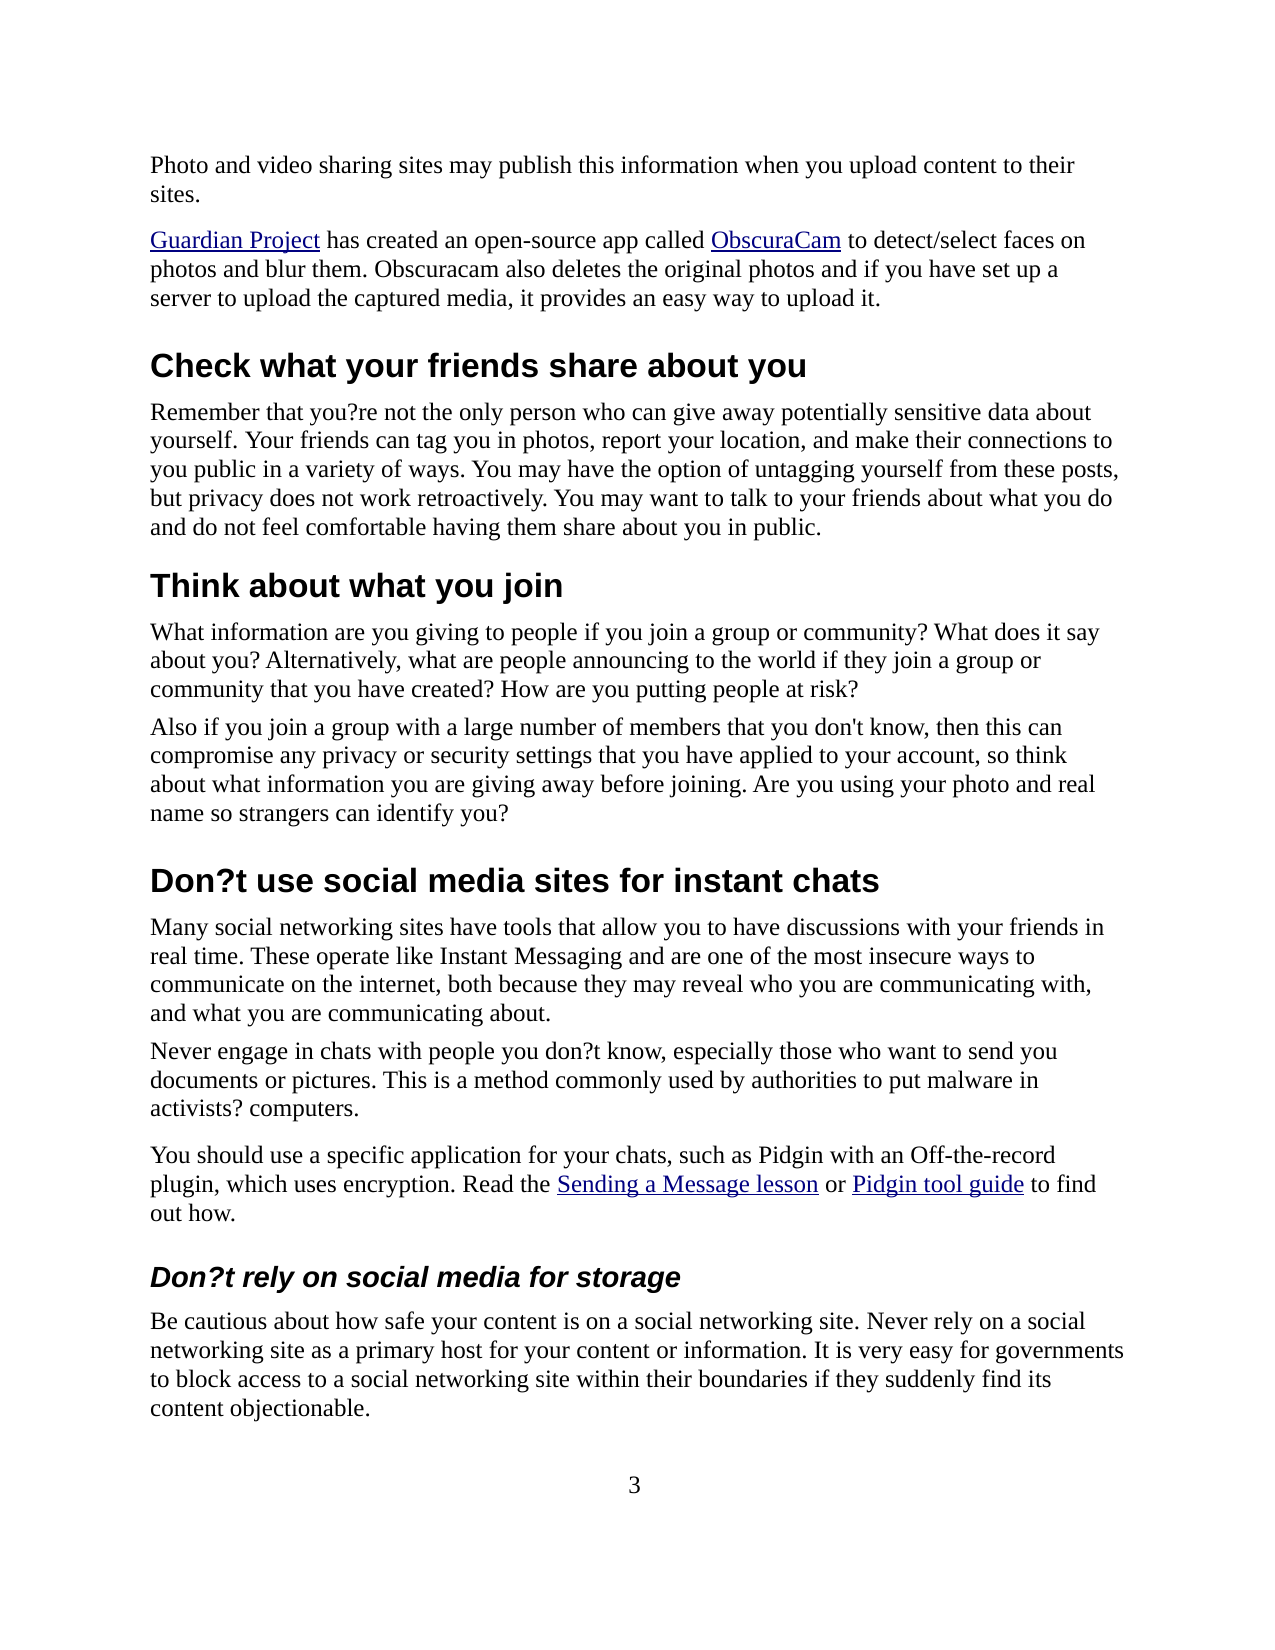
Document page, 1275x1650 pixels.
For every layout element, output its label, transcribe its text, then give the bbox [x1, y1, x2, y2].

text What information are you giving to people if you join a group or community? What does it say about you? Alternatively, what are people announcing to the world if they join a group or community that you have created? How are you putting people at risk? [150, 617, 1125, 703]
text Never engage in chats with people you don?t know, especially those who want to send you documents or pictures. This is a method commonly used by authorities to put malware in activists? computers. [150, 1036, 1125, 1122]
text Remember that you?re not the only person who can give away potentially sensitive data about yourself. Your friends can tag you in photos, report your location, and make their connections to you public in a variety of ways. You may have the option of untagging yourself from these posts, but privacy does not work retroactively. You may want to talk to your friends about what you do and do not feel comfortable having them share about you in public. [150, 397, 1125, 541]
text Guardian Project has created an open-source app called ObscuraCam to detect/select faces on photos and blur them. Obscuracam also deletes the original photos and if you have set up a server to upload the captured media, it provides an easy way to upload it. [150, 225, 1125, 312]
subtitle Check what your friends share about you [150, 346, 1125, 384]
text Be cautious about how safe your content is on a social networking site. Never rely on a social networking site as a primary host for your content or information. It is very easy for governments to block access to a social networking site within their boundaries if they suddenly find its content objectionable. [150, 1306, 1125, 1421]
subtitle Don?t rely on social media for storage [150, 1260, 1125, 1294]
subtitle Don?t use social media sites for instant chats [150, 861, 1125, 899]
text Many social networking sites have tools that allow you to have discussions with your friends in real time. These operate like Instant Messaging and are one of the most insecure ways to communicate on the internet, both because they may reveal who you are communicating with, and what you are communicating about. [150, 912, 1125, 1027]
text Photo and video sharing sites may publish this information when you upload content to their sites. [150, 150, 1125, 207]
subtitle Think about what you join [150, 566, 1125, 604]
text You should use a specific application for your chats, such as Pidgin with an Off-the-record plugin, which uses encryption. Read the Sending a Message lesson or Pidgin tool guide to find out how. [150, 1140, 1125, 1226]
text Also if you join a group with a large number of members that you don't know, then this can compromise any privacy or security settings that you have applied to your account, so think about what information you are giving away before joining. Are you using your photo and real name so strangers can identify you? [150, 712, 1125, 827]
